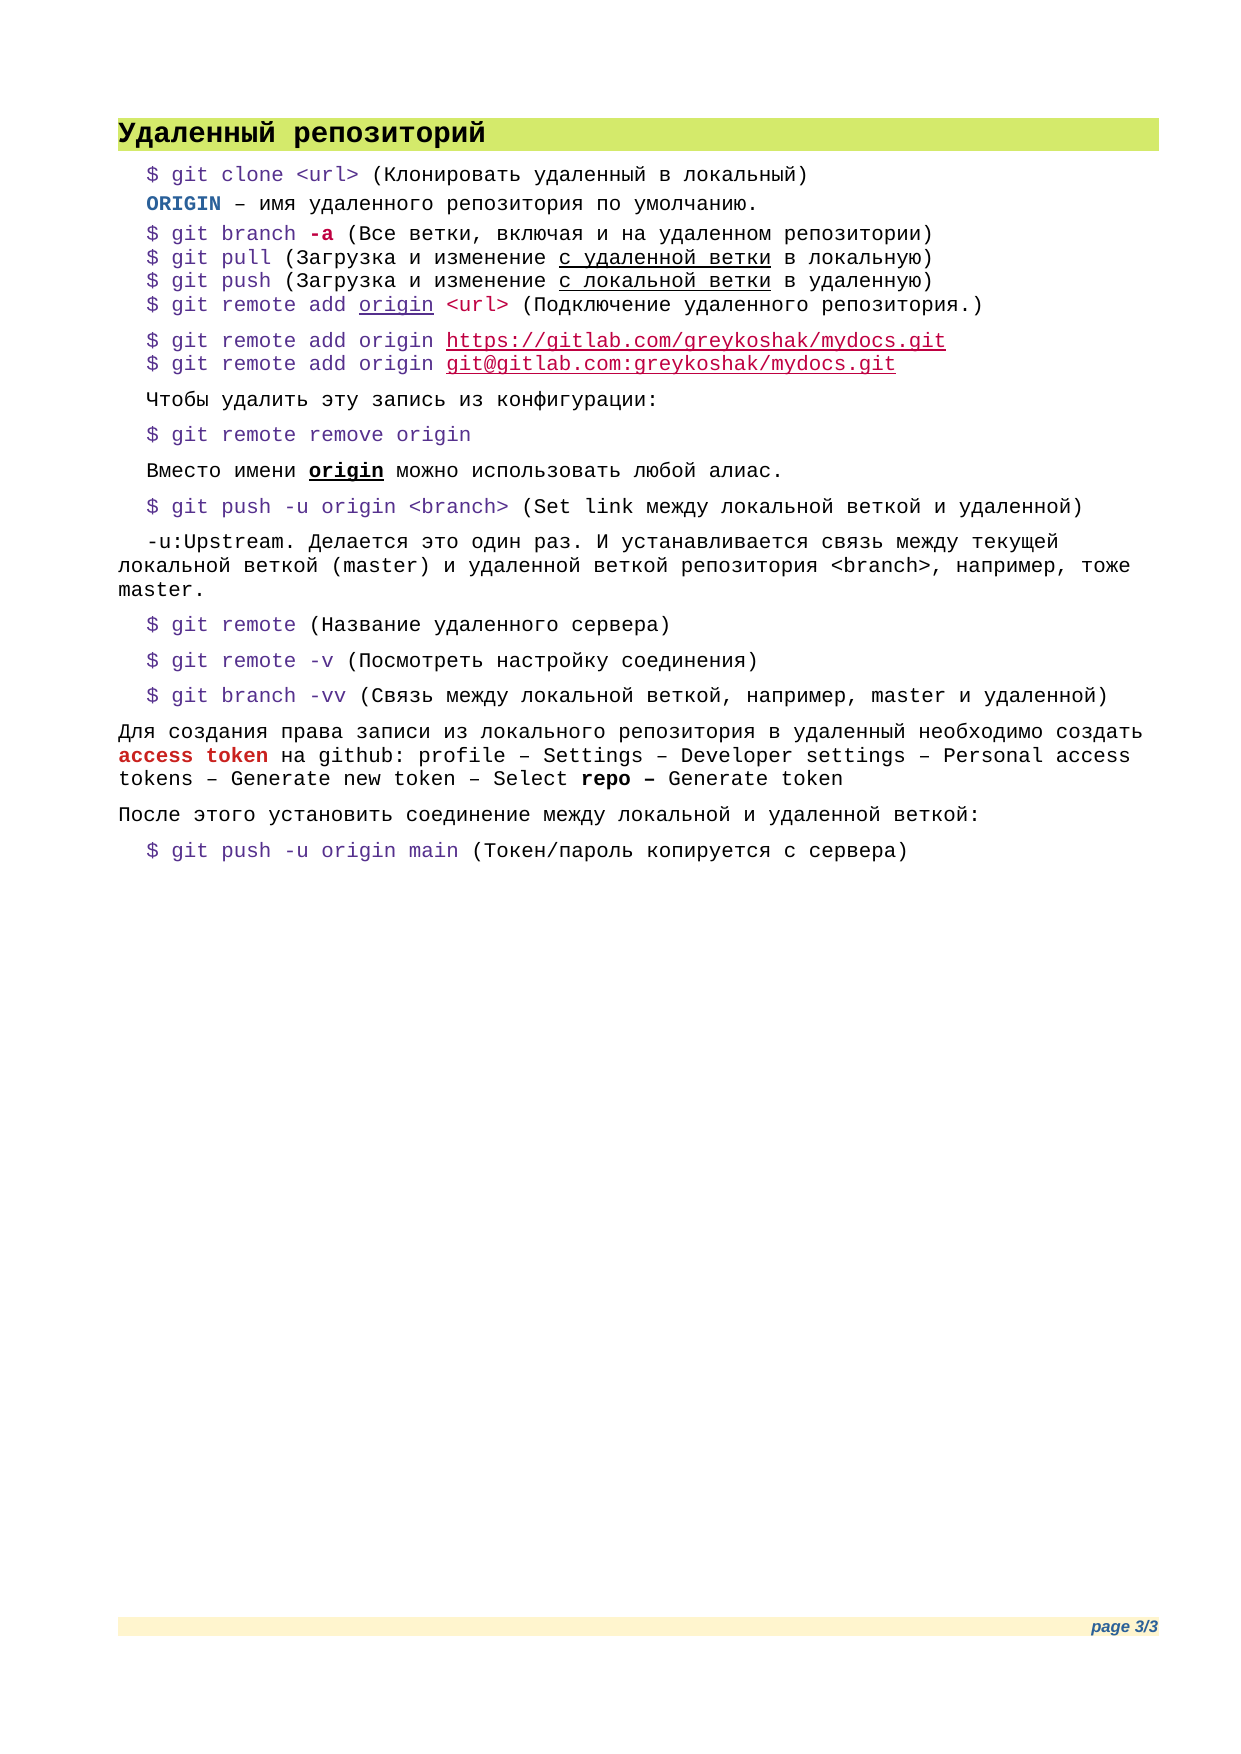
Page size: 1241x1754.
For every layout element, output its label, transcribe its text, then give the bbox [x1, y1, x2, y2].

text $ git remote add origin https://gitlab.com/greykoshak/mydocs.git [118, 329, 1159, 353]
text $ git remote remove origin [118, 424, 1159, 448]
text Для создания права записи из локального репозитория в удаленный необходимо создать access token на github: profile – Settings – Developer settings – Personal access tokens – Generate new token – Select repo – Generate token [118, 721, 1159, 792]
text $ git clone <url> (Клонировать удаленный в локальный) [118, 164, 1159, 187]
subtitle Удаленный репозиторий [118, 118, 1159, 151]
text $ git push (Загрузка и изменение с локальной ветки в удаленную) [118, 270, 1159, 294]
text Чтобы удалить эту запись из конфигурации: [118, 389, 1159, 412]
text $ git remote -v (Посмотреть настройку соединения) [118, 650, 1159, 673]
text $ git push -u origin main (Токен/пароль копируется с сервера) [118, 840, 1159, 863]
text $ git remote (Название удаленного сервера) [118, 614, 1159, 638]
text ORIGIN – имя удаленного репозитория по умолчанию. [118, 193, 1159, 217]
text $ git pull (Загрузка и изменение с удаленной ветки в локальную) [118, 247, 1159, 270]
text $ git branch -a (Все ветки, включая и на удаленном репозитории) [118, 223, 1159, 247]
text -u:Upstream. Делается это один раз. И устанавливается связь между текущей локальной веткой (master) и удаленной веткой репозитория <branch>, например, тоже master. [118, 531, 1159, 602]
text $ git branch -vv (Связь между локальной веткой, например, master и удаленной) [118, 686, 1159, 709]
text $ git remote add origin git@gitlab.com:greykoshak/mydocs.git [118, 353, 1159, 377]
text Вместо имени origin можно использовать любой алиас. [118, 460, 1159, 484]
text После этого установить соединение между локальной и удаленной веткой: [118, 804, 1159, 828]
text $ git push -u origin <branch> (Set link между локальной веткой и удаленной) [118, 496, 1159, 519]
text $ git remote add origin <url> (Подключение удаленного репозитория.) [118, 294, 1159, 318]
